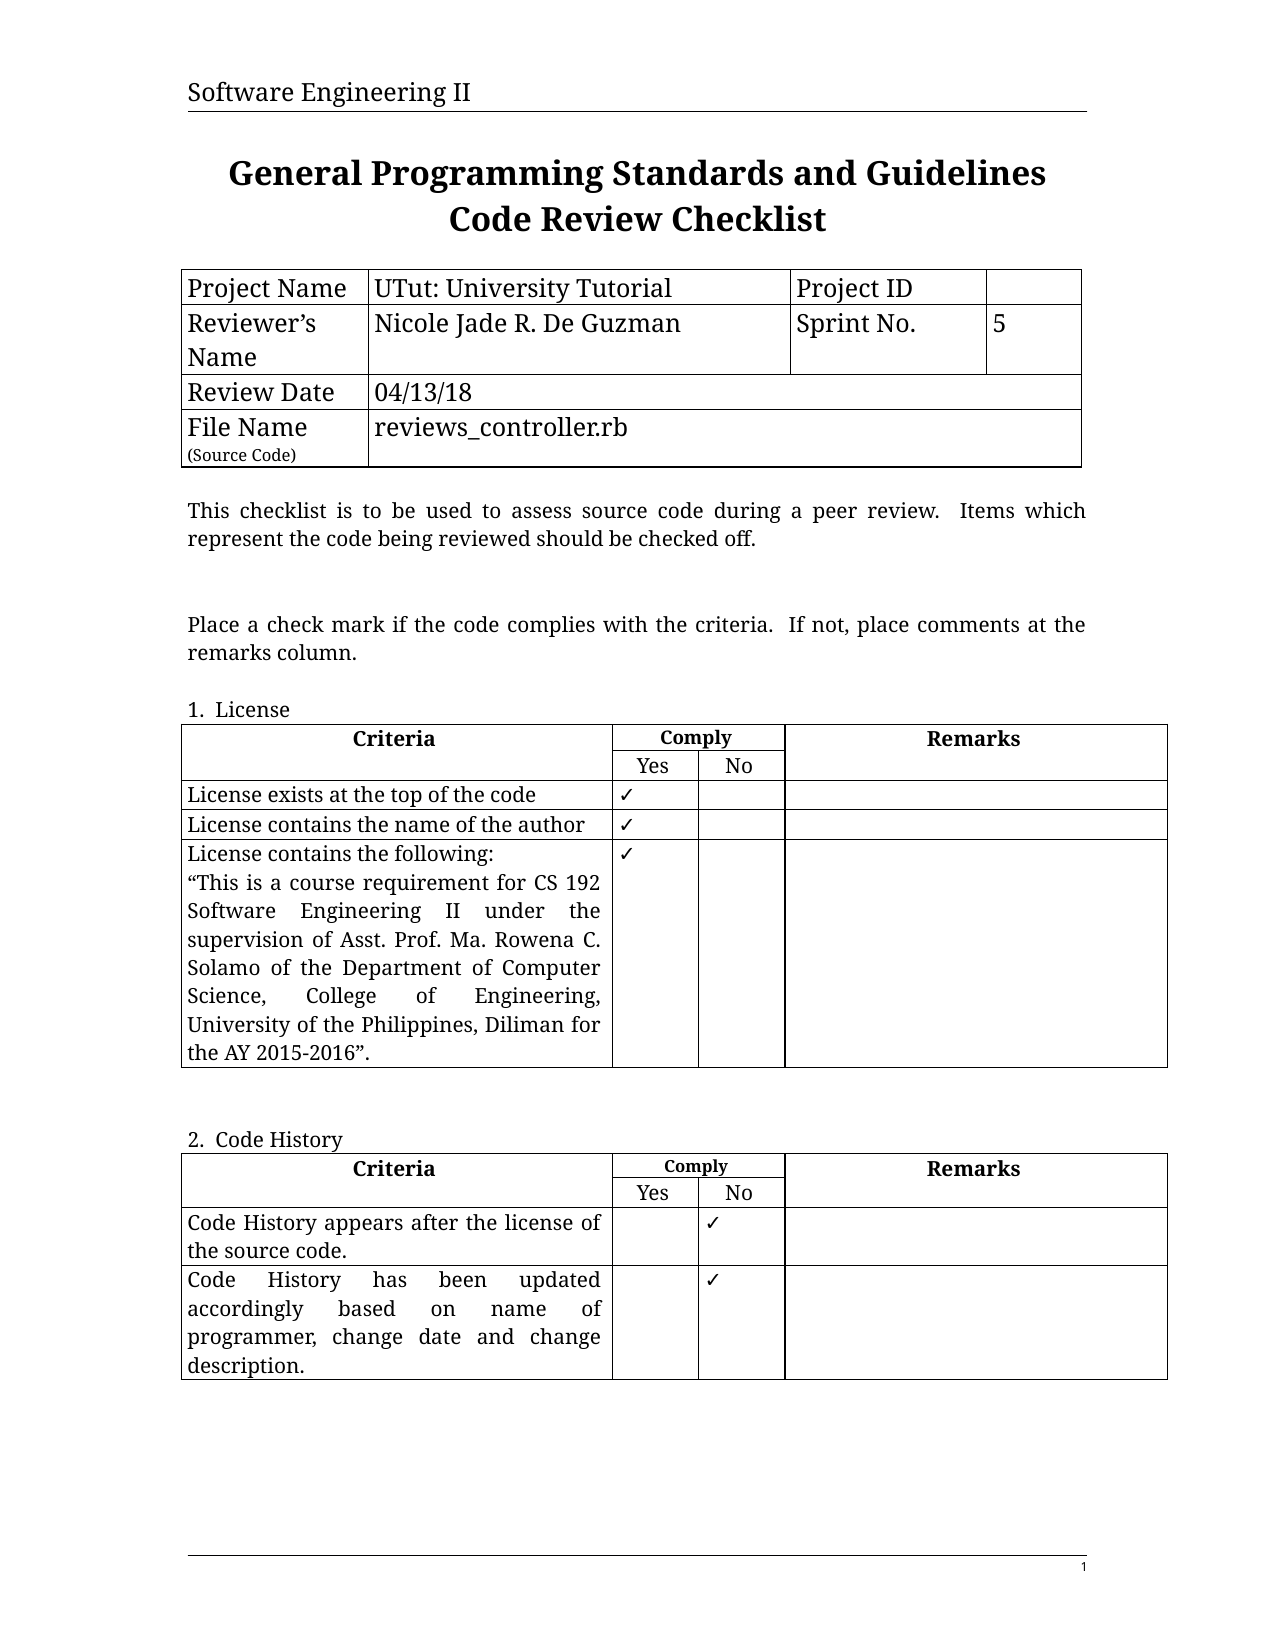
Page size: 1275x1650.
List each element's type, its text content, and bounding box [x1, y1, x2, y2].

table_cell [699, 840, 784, 1067]
table_cell Nicole Jade R. De Guzman [369, 305, 790, 373]
table_cell Review Date [357, 375, 368, 409]
table_cell [1156, 810, 1167, 838]
table_cell [786, 1208, 1167, 1264]
table_cell No [774, 751, 784, 779]
table_header Comply [613, 725, 618, 750]
table_header Remarks [786, 1154, 1167, 1207]
table_cell ✓ [699, 1208, 784, 1264]
text General Programming Standards and Guidelines Code Review Checklist [187, 150, 1087, 241]
table_cell [699, 781, 704, 809]
table_cell No [699, 1178, 704, 1207]
table_cell [786, 1266, 1167, 1379]
table_cell Yes [687, 751, 698, 779]
table_cell ✓ [613, 781, 618, 809]
table_cell No [699, 751, 704, 779]
table_cell Yes [613, 1178, 618, 1207]
table_cell [613, 1208, 698, 1264]
text 2. Code History [187, 1125, 1087, 1153]
table_cell ✓ [687, 781, 698, 809]
table_cell [699, 810, 704, 838]
table_cell [786, 840, 1167, 1067]
table_cell ✓ [613, 810, 618, 838]
table_header Project ID [976, 270, 986, 304]
table_header Comply [774, 725, 784, 750]
table_header [1070, 270, 1081, 304]
table_header Criteria [182, 1154, 612, 1207]
table_cell Sprint No. [791, 305, 986, 373]
text 1. License [187, 695, 1087, 723]
table_cell [774, 781, 784, 809]
table_header Project Name [357, 270, 368, 304]
table_cell Yes [687, 1178, 698, 1207]
table_cell [774, 810, 784, 838]
table_header Remarks [786, 725, 1167, 779]
table_cell [1156, 781, 1167, 809]
table_cell [786, 810, 791, 838]
table_cell 04/13/18 [369, 375, 374, 409]
table_cell reviews_controller.rb [369, 410, 1081, 466]
table_cell ✓ [613, 840, 698, 1067]
table_cell Yes [613, 751, 618, 779]
table_cell 04/13/18 [1070, 375, 1081, 409]
table_cell File Name (Source Code) [357, 410, 368, 466]
table_header [987, 270, 992, 304]
table_cell ✓ [699, 1266, 784, 1379]
table_cell ✓ [687, 810, 698, 838]
table_cell 5 [987, 305, 1081, 373]
table_cell Reviewer’s Name [357, 305, 368, 373]
table_header Comply [774, 1154, 784, 1177]
table_cell Reviewer’s Name [182, 305, 187, 373]
text This checklist is to be used to assess source code during a peer review. Items which represent the code being reviewed should be checked off. [187, 496, 1087, 553]
table_cell [786, 781, 791, 809]
text Place a check mark if the code complies with the criteria. If not, place comments at the remarks column. [187, 610, 1087, 667]
table_header Criteria [182, 725, 612, 779]
table_cell No [774, 1178, 784, 1207]
table_cell [613, 1266, 698, 1379]
